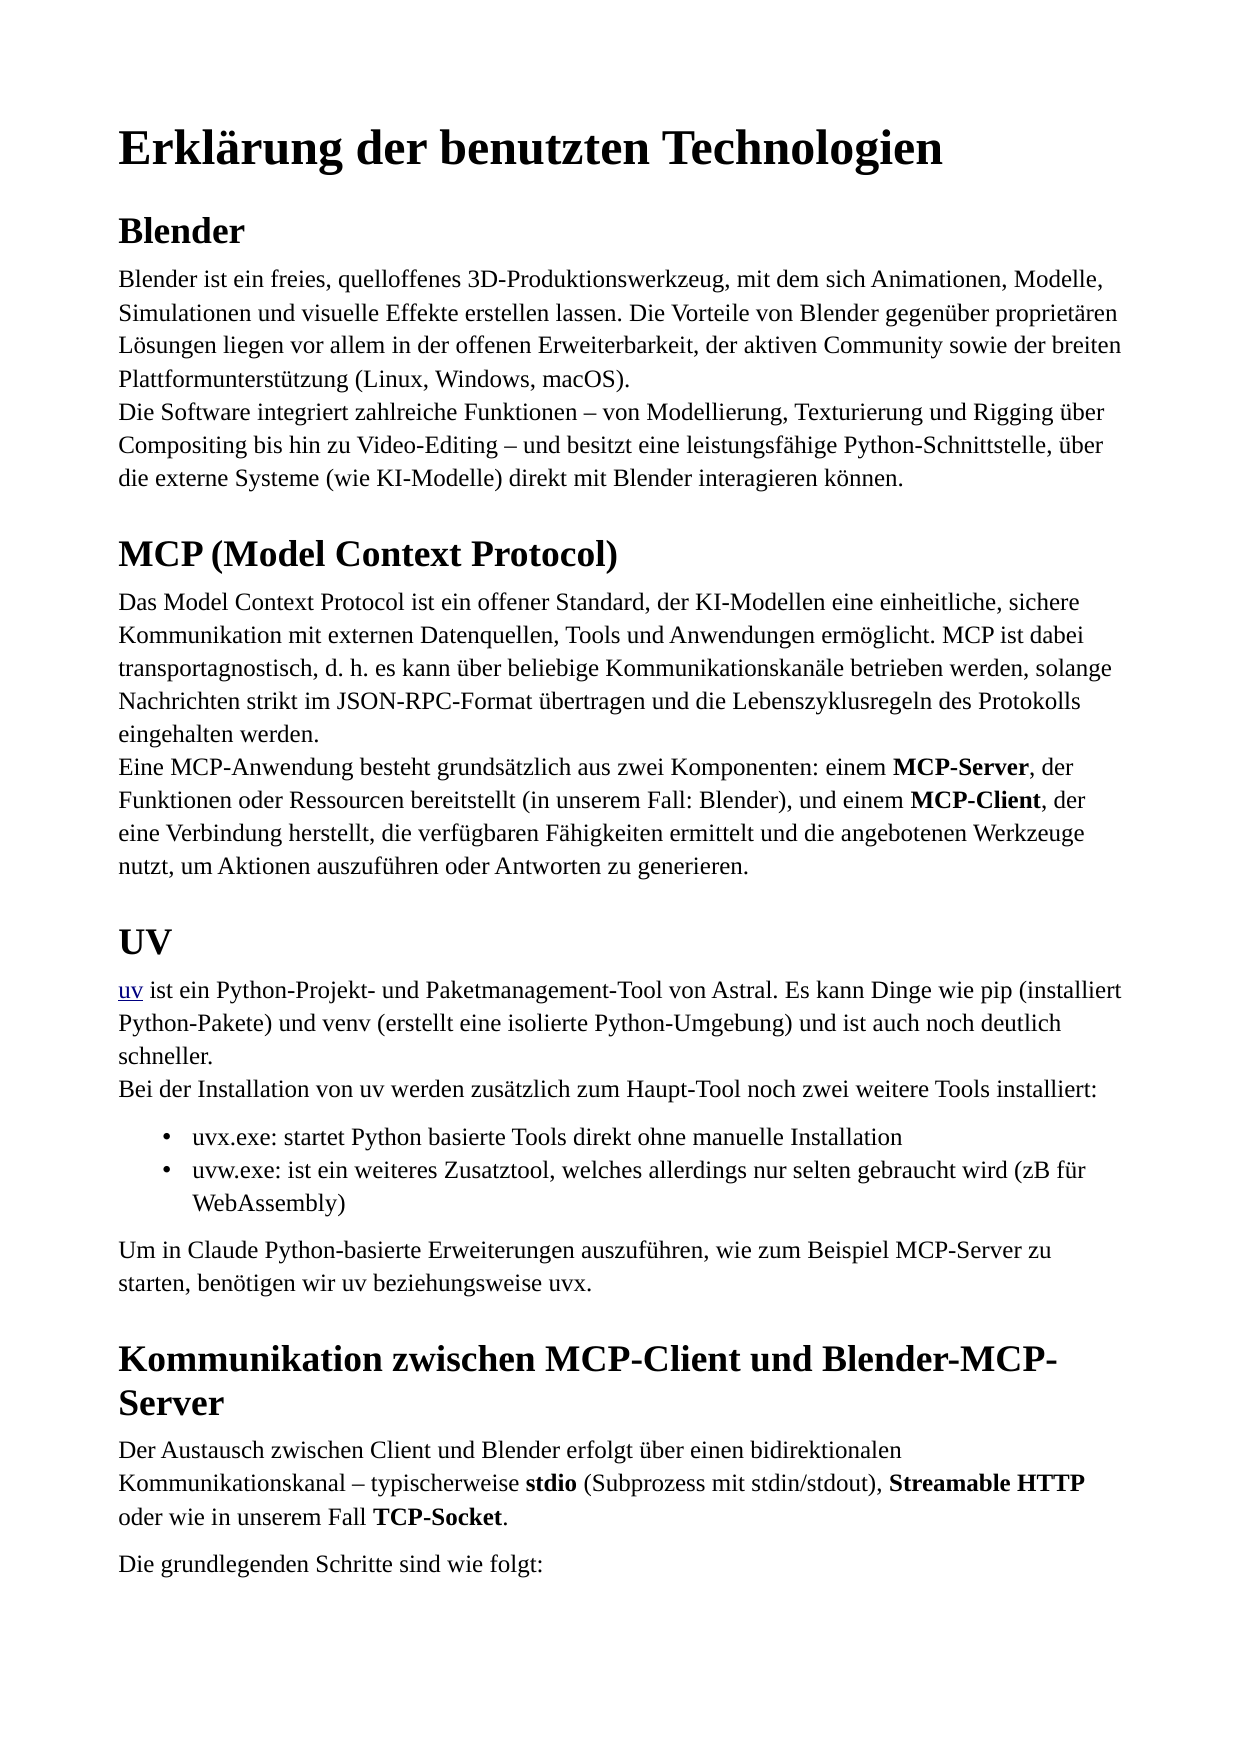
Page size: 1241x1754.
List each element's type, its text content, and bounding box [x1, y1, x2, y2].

list uvw.exe: ist ein weiteres Zusatztool, welches allerdings nur selten gebraucht wird (zB für WebAssembly) [162, 1155, 1122, 1216]
subtitle Erklärung der benutzten Technologien [118, 118, 1122, 176]
list uvx.exe: startet Python basierte Tools direkt ohne manuelle Installation [162, 1122, 1122, 1150]
text Das Model Context Protocol ist ein offener Standard, der KI-Modellen eine einheitliche, sichere Kommunikation mit externen Datenquellen, Tools und Anwendungen ermöglicht. MCP ist dabei transportagnostisch, d. h. es kann über beliebige Kommunikationskanäle betrieben werden, solange Nachrichten strikt im JSON-RPC-Format übertragen und die Lebenszyklusregeln des Protokolls eingehalten werden. Eine MCP-Anwendung besteht grundsätzlich aus zwei Komponenten: einem MCP-Server, der Funktionen oder Ressourcen bereitstellt (in unserem Fall: Blender), und einem MCP-Client, der eine Verbindung herstellt, die verfügbaren Fähigkeiten ermittelt und die angebotenen Werkzeuge nutzt, um Aktionen auszuführen oder Antworten zu generieren. [118, 587, 1122, 880]
text Blender ist ein freies, quelloffenes 3D-Produktionswerkzeug, mit dem sich Animationen, Modelle, Simulationen und visuelle Effekte erstellen lassen. Die Vorteile von Blender gegenüber proprietären Lösungen liegen vor allem in der offenen Erweiterbarkeit, der aktiven Community sowie der breiten Plattformunterstützung (Linux, Windows, macOS). Die Software integriert zahlreiche Funktionen – von Modellierung, Texturierung und Rigging über Compositing bis hin zu Video-Editing – und besitzt eine leistungsfähige Python-Schnittstelle, über die externe Systeme (wie KI-Modelle) direkt mit Blender interagieren können. [118, 264, 1122, 491]
subtitle UV [118, 919, 1122, 962]
subtitle Kommunikation zwischen MCP-Client und Blender-MCP-Server [118, 1337, 1122, 1423]
text Die grundlegenden Schritte sind wie folgt: [118, 1549, 1122, 1578]
text Der Austausch zwischen Client und Blender erfolgt über einen bidirektionalen Kommunikationskanal – typischerweise stdio (Subprozess mit stdin/stdout), Streamable HTTP oder wie in unserem Fall TCP-Socket. [118, 1436, 1122, 1530]
text Um in Claude Python-basierte Erweiterungen auszuführen, wie zum Beispiel MCP-Server zu starten, benötigen wir uv beziehungsweise uvx. [118, 1235, 1122, 1297]
text uv ist ein Python-Projekt- und Paketmanagement-Tool von Astral. Es kann Dinge wie pip (installiert Python-Pakete) und venv (erstellt eine isolierte Python-Umgebung) und ist auch noch deutlich schneller. Bei der Installation von uv werden zusätzlich zum Haupt-Tool noch zwei weitere Tools installiert: [118, 975, 1122, 1103]
subtitle MCP (Model Context Protocol) [118, 531, 1122, 574]
subtitle Blender [118, 209, 1122, 252]
